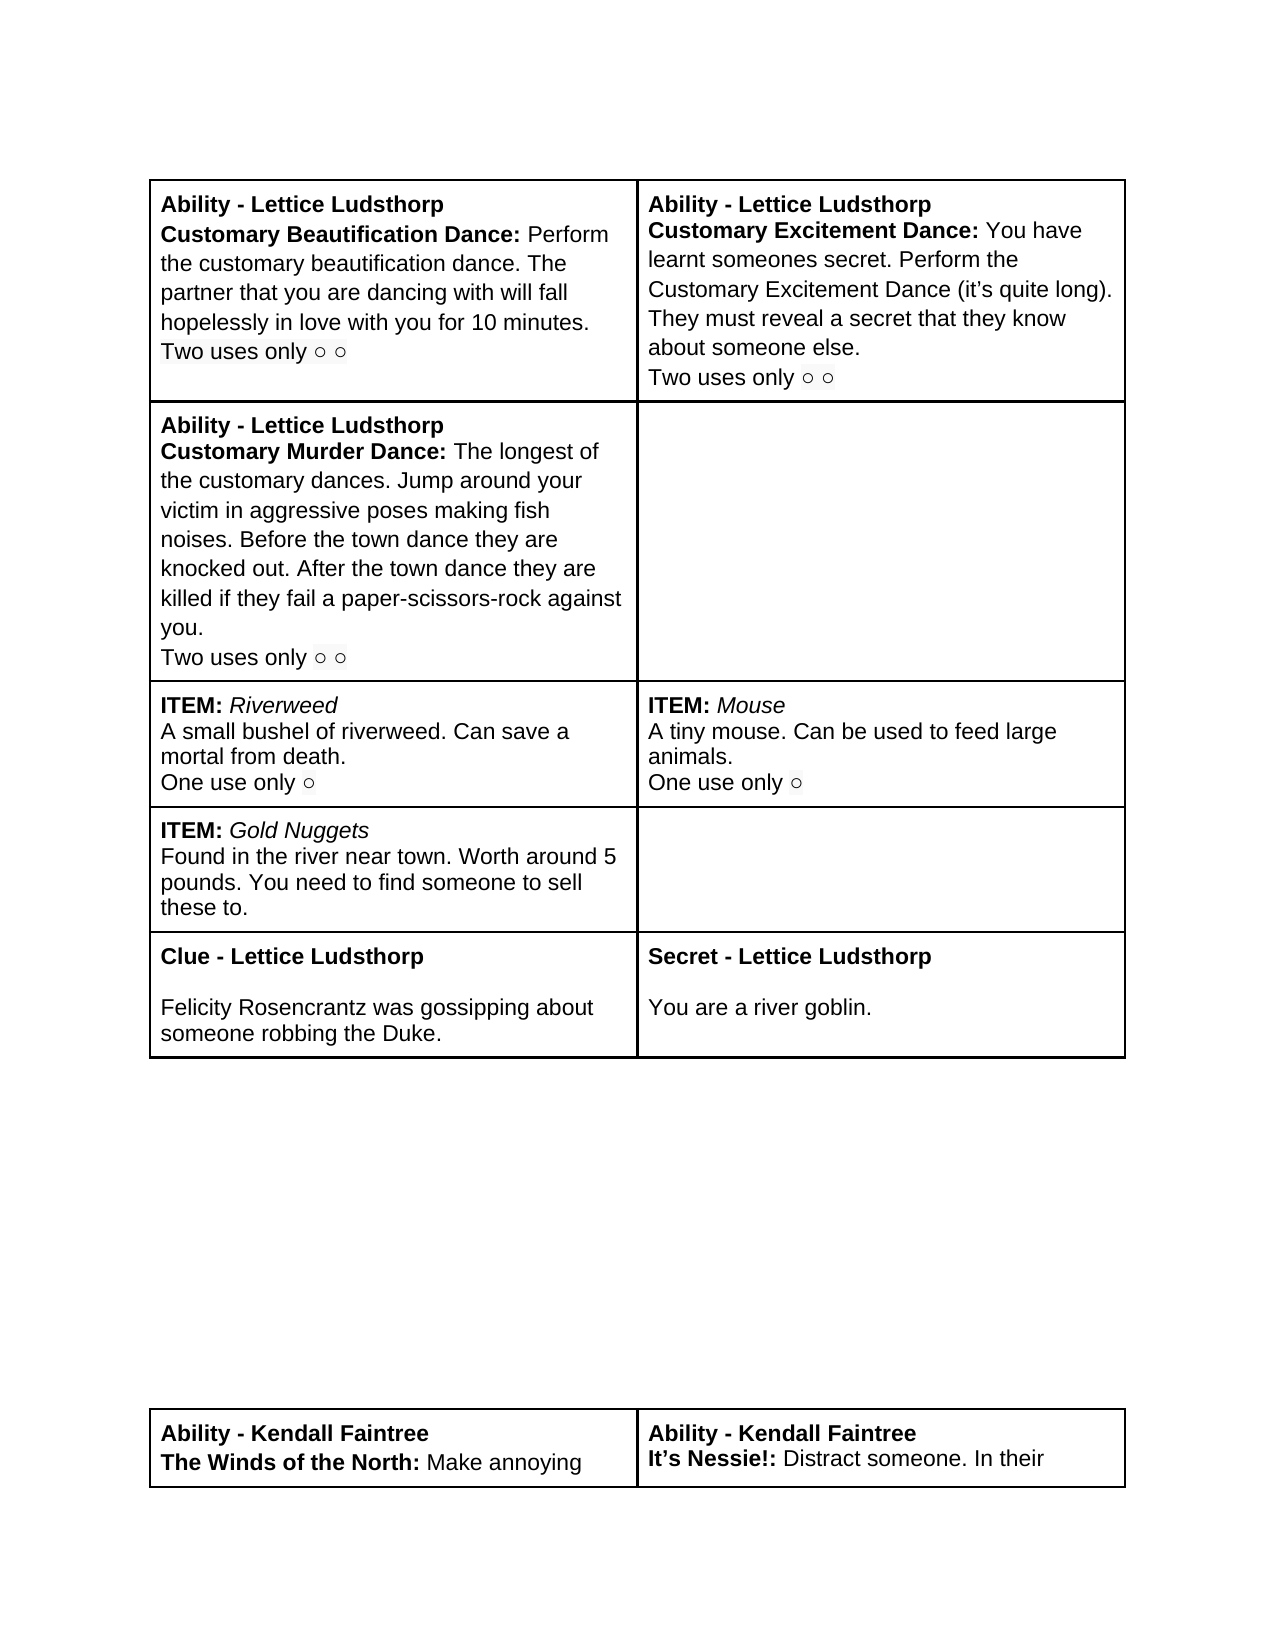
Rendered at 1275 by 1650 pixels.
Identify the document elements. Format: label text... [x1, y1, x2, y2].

table_cell Clue - Lettice Ludsthorp Felicity Rosencrantz was gossipping about someone robbing the Duke. [151, 933, 636, 1056]
table_cell [639, 808, 1124, 931]
table_header Ability - Kendall Faintree It’s Nessie!: Distract someone. In their [639, 1410, 1124, 1486]
table_header Ability - Lettice Ludsthorp Customary Excitement Dance: You have learnt someones secret. Perform the Customary Excitement Dance (it’s quite long). They must reveal a secret that they know about someone else. Two uses only ○ ○ [639, 181, 1124, 400]
table_cell [639, 403, 1124, 680]
table_cell ITEM: Mouse A tiny mouse. Can be used to feed large animals. One use only ○ [639, 682, 1124, 806]
table_header Ability - Lettice Ludsthorp Customary Beautification Dance: Perform the customary beautification dance. The partner that you are dancing with will fall hopelessly in love with you for 10 minutes. Two uses only ○ ○ [151, 181, 636, 400]
table_cell ITEM: Riverweed A small bushel of riverweed. Can save a mortal from death. One use only ○ [151, 682, 636, 806]
table_cell ITEM: Gold Nuggets Found in the river near town. Worth around 5 pounds. You need to find someone to sell these to. [151, 808, 636, 931]
table_header Ability - Kendall Faintree The Winds of the North: Make annoying [151, 1410, 636, 1486]
table_cell Ability - Lettice Ludsthorp Customary Murder Dance: The longest of the customary dances. Jump around your victim in aggressive poses making fish noises. Before the town dance they are knocked out. After the town dance they are killed if they fail a paper-scissors-rock against you. Two uses only ○ ○ [151, 403, 636, 680]
table_cell Secret - Lettice Ludsthorp You are a river goblin. [639, 933, 1124, 1056]
